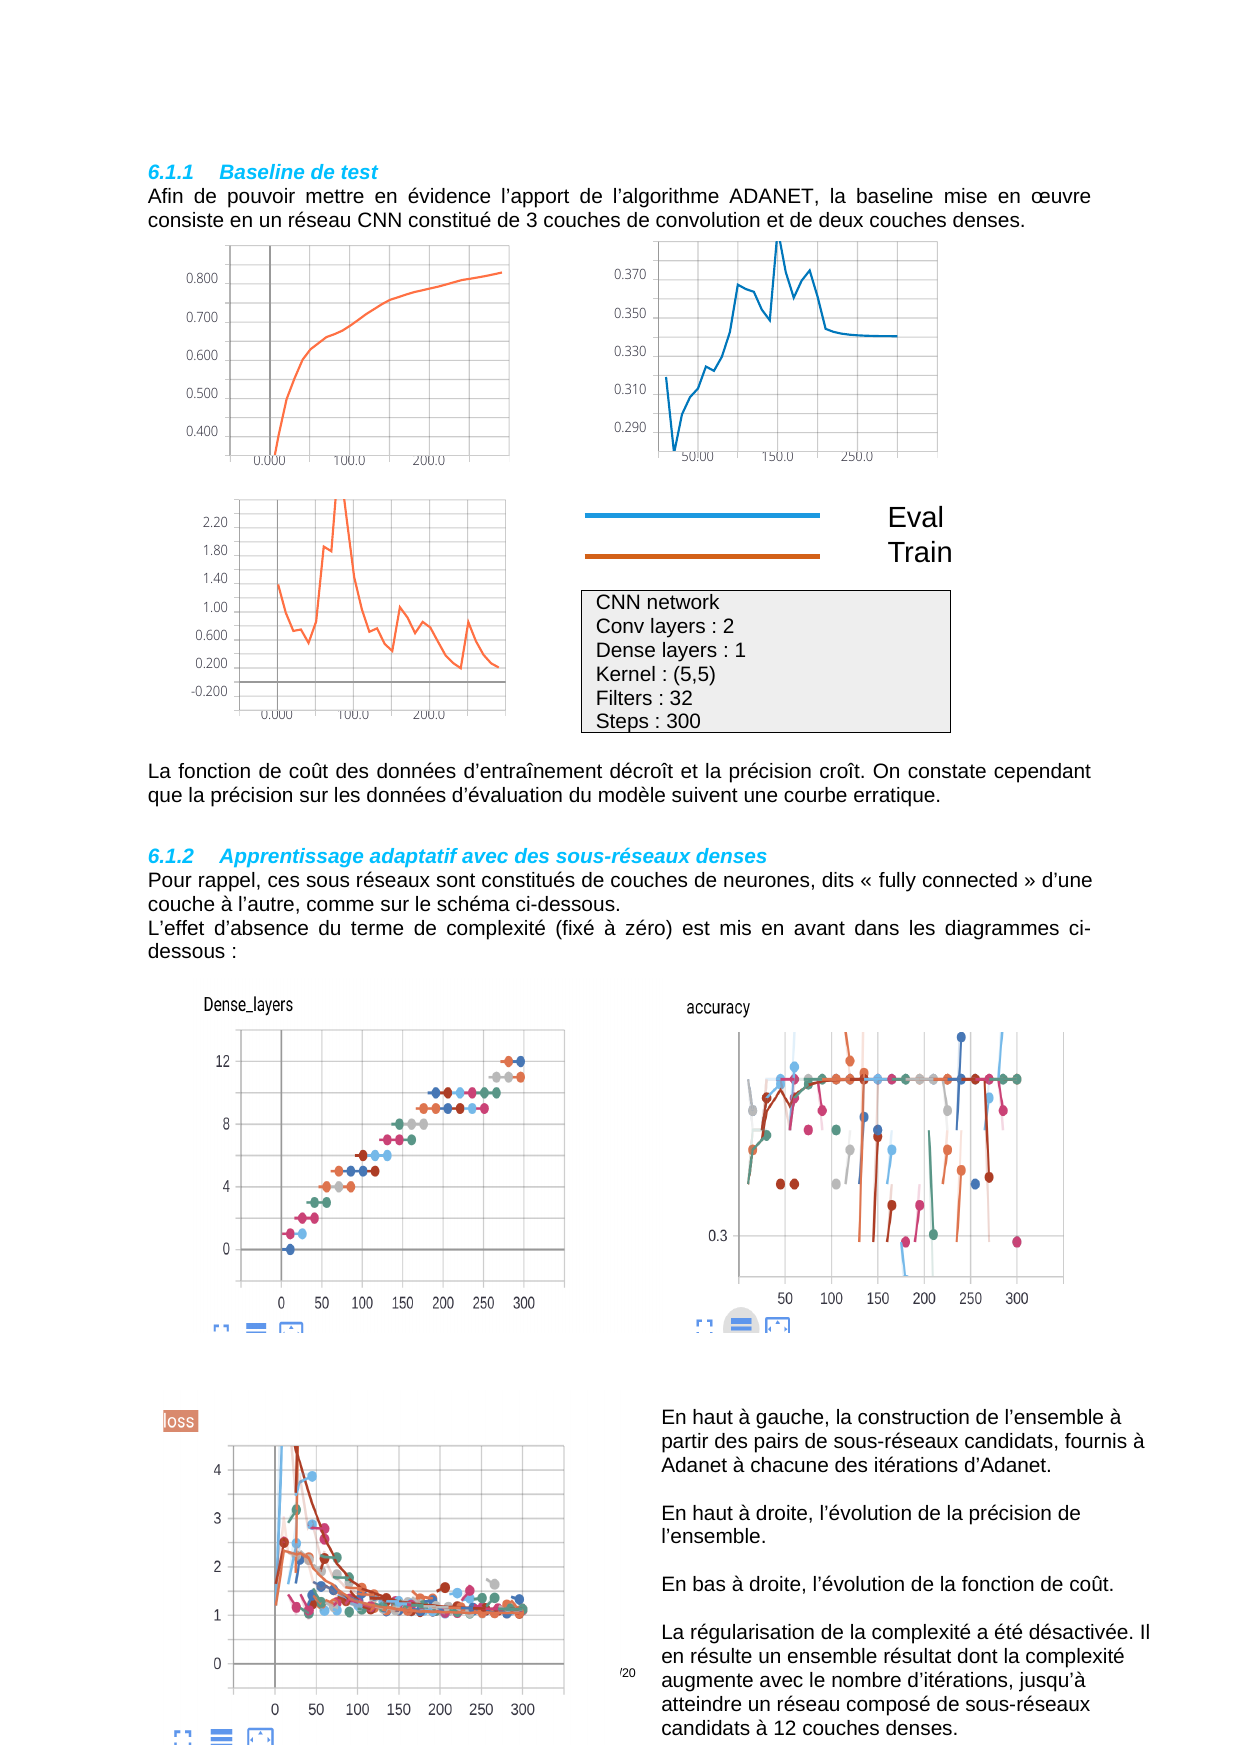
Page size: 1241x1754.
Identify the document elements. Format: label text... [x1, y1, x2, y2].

subtitle Apprentissage adaptatif avec des sous-réseaux denses [148, 843, 1092, 867]
text La fonction de coût des données d’entraînement décroît et la précision croît. On constate cependant que la précision sur les données d’évaluation du modèle suivent une courbe erratique. [148, 759, 1092, 807]
text L’effet d’absence du terme de complexité (fixé à zéro) est mis en avant dans les diagrammes ci-dessous : [148, 915, 1092, 963]
subtitle Baseline de test [148, 160, 1092, 184]
text Pour rappel, ces sous réseaux sont constitués de couches de neurones, dits « fully connected » d’une couche à l’autre, comme sur le schéma ci-dessous. [148, 867, 1092, 915]
picture [190, 978, 663, 1333]
picture [147, 1390, 621, 1745]
picture [670, 978, 1143, 1333]
text Afin de pouvoir mettre en évidence l’apport de l’algorithme ADANET, la baseline mise en œuvre consiste en un réseau CNN constitué de 3 couches de convolution et de deux couches denses. [148, 184, 1092, 232]
